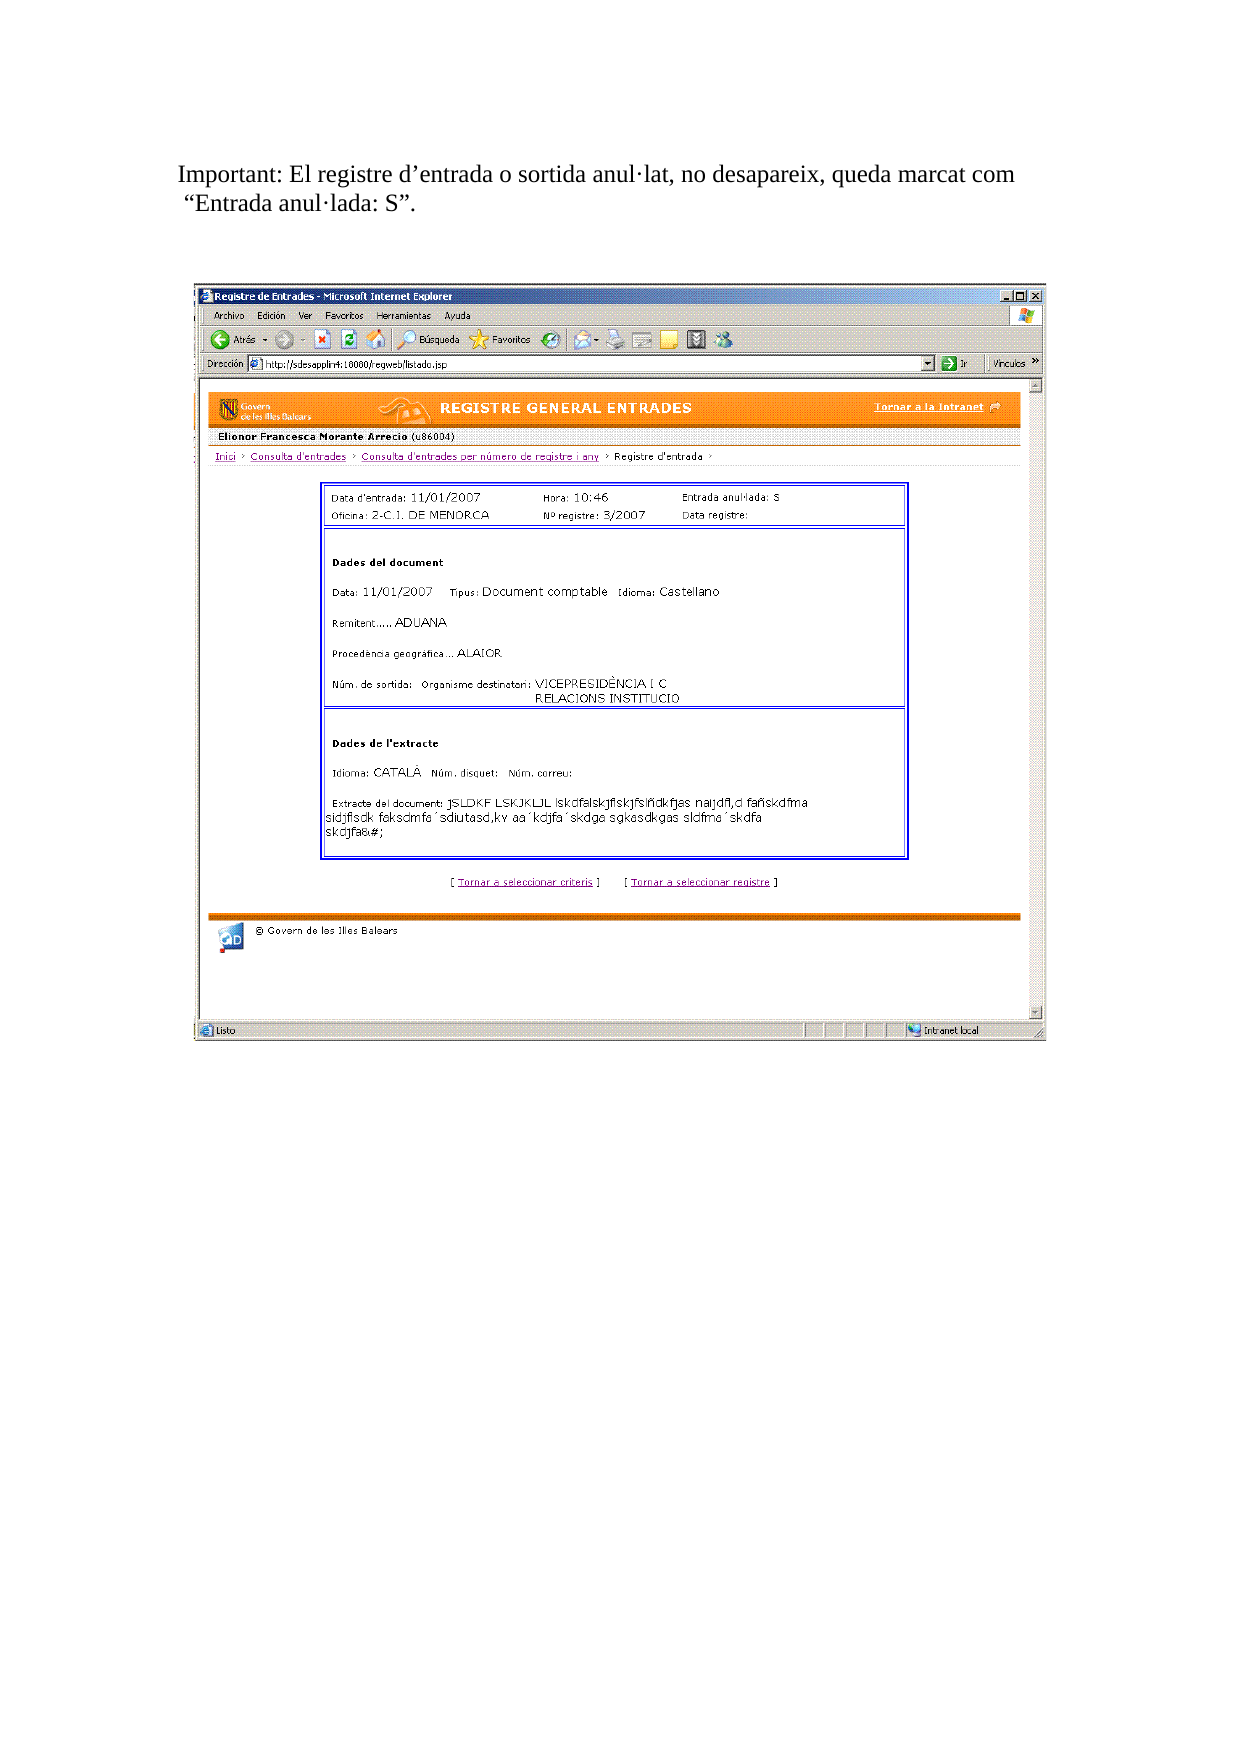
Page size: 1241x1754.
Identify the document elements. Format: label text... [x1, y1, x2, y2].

text Important: El registre d’entrada o sortida anul·lat, no desapareix, queda marcat com [177, 159, 1063, 188]
picture [193, 283, 1047, 1041]
text “Entrada anul·lada: S”. [177, 188, 1063, 217]
